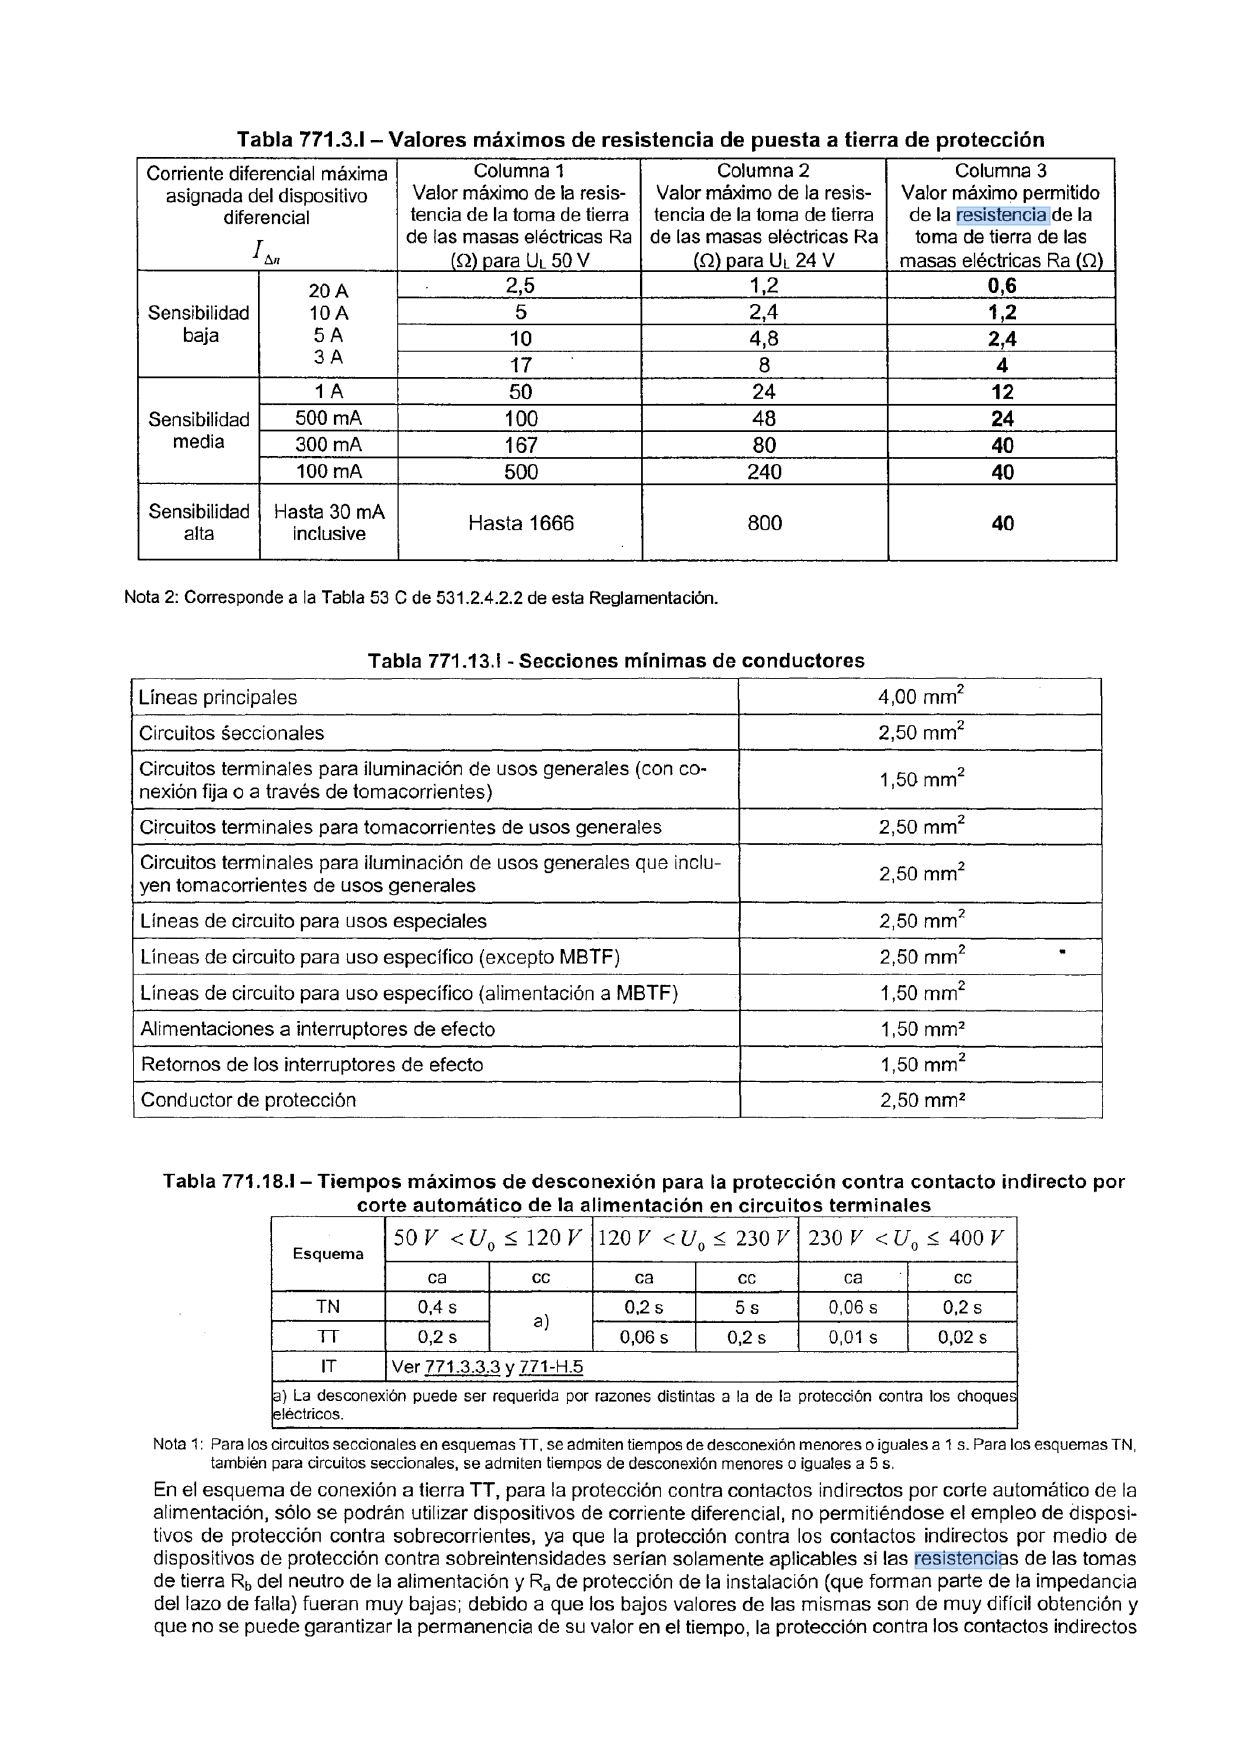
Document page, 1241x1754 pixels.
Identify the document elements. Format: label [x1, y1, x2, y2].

picture [118, 642, 1123, 1133]
picture [140, 1159, 1145, 1642]
picture [118, 118, 1123, 614]
